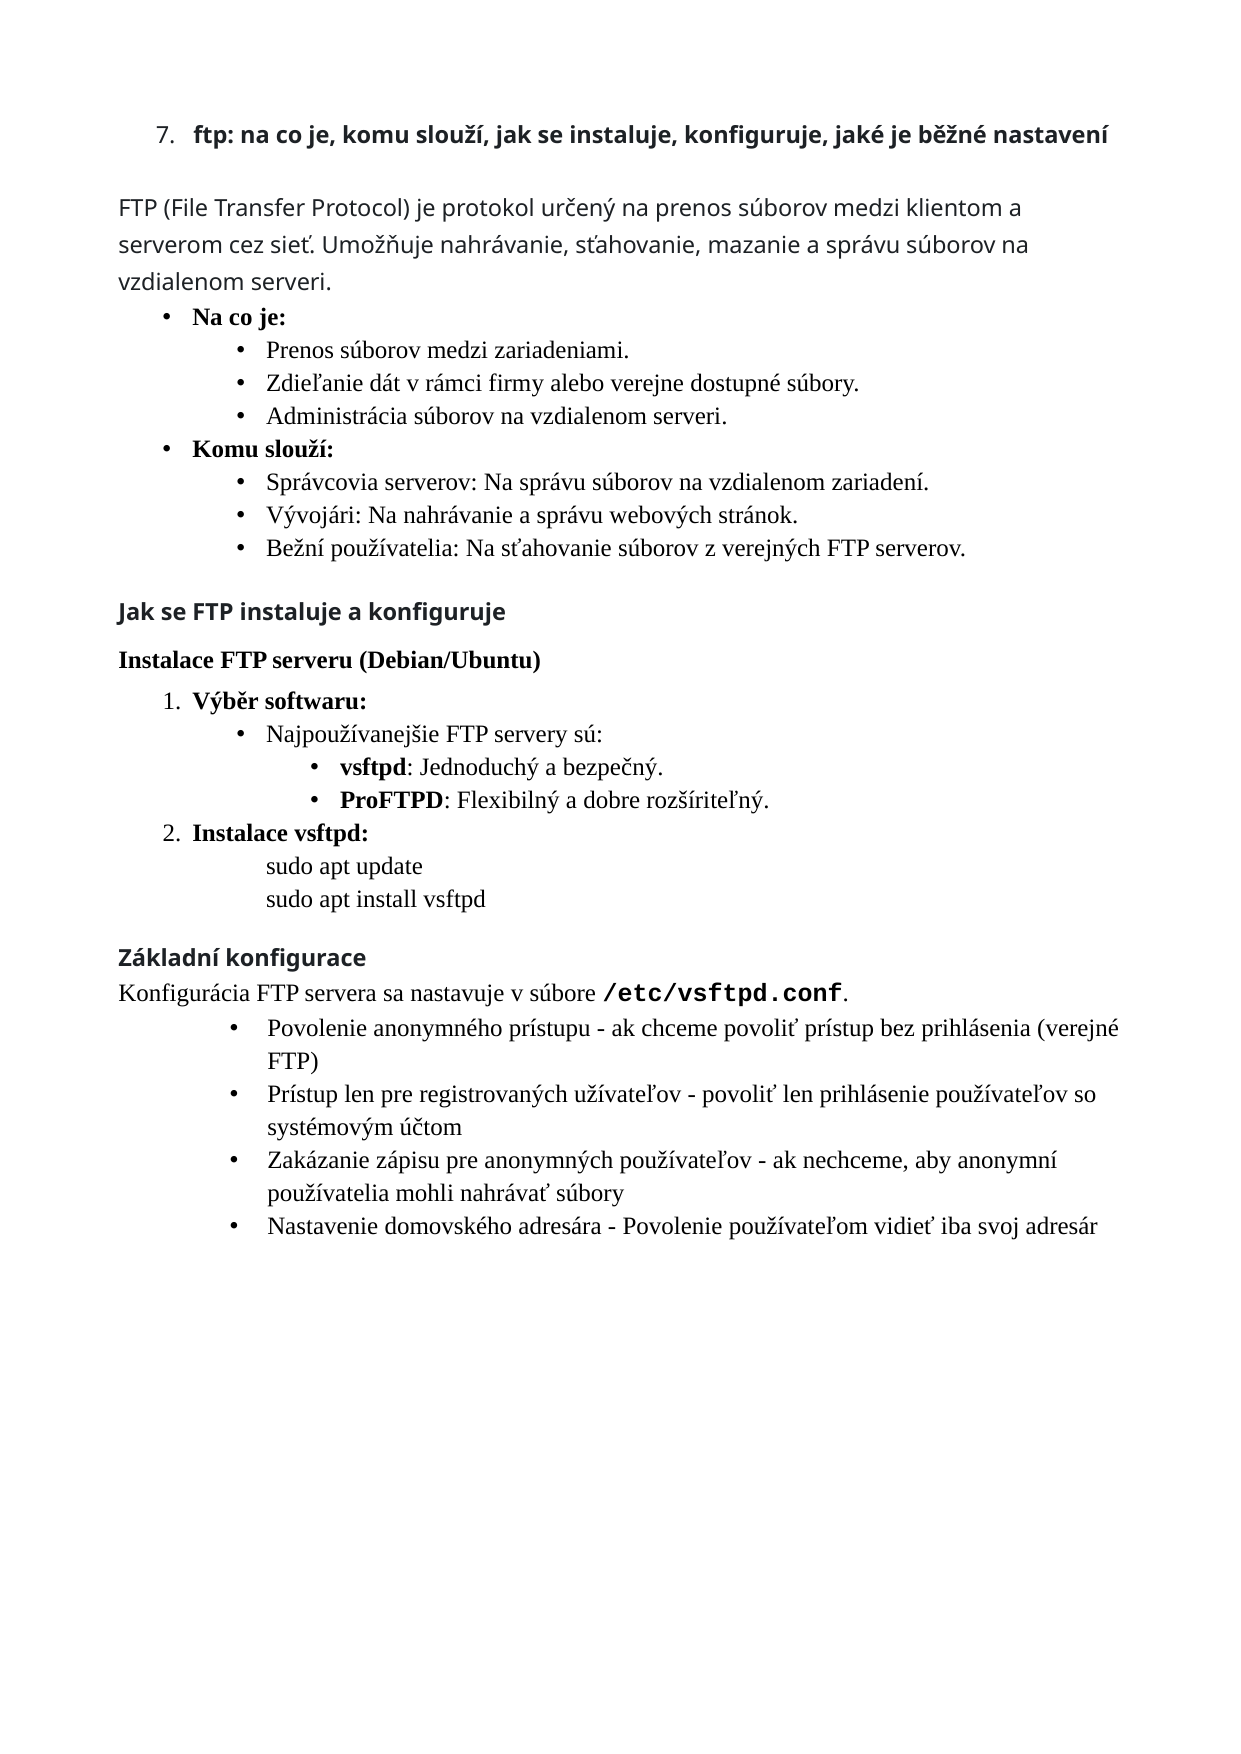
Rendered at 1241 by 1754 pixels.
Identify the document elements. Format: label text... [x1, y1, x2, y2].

list ProFTPD: Flexibilný a dobre rozšíriteľný. [310, 785, 1122, 814]
list Komu slouží: [162, 434, 1122, 463]
list Na co je: [162, 302, 1122, 331]
list Zakázanie zápisu pre anonymných používateľov - ak nechceme, aby anonymní používatelia mohli nahrávať súbory [229, 1145, 1122, 1207]
list Zdieľanie dát v rámci firmy alebo verejne dostupné súbory. [236, 368, 1122, 397]
list Instalace vsftpd: [162, 818, 1122, 847]
list Správcovia serverov: Na správu súborov na vzdialenom zariadení. [236, 467, 1122, 496]
list Povolenie anonymného prístupu - ak chceme povoliť prístup bez prihlásenia (verejné FTP) [229, 1013, 1122, 1075]
subtitle Instalace FTP serveru (Debian/Ubuntu) [118, 645, 1122, 674]
list ftp: na co je, komu slouží, jak se instaluje, konfiguruje, jaké je běžné nastavení [156, 118, 1122, 150]
list Prístup len pre registrovaných užívateľov - povoliť len prihlásenie používateľov so systémovým účtom [229, 1079, 1122, 1141]
list Nastavenie domovského adresára - Povolenie používateľom vidieť iba svoj adresár [229, 1211, 1122, 1240]
subtitle Jak se FTP instaluje a konfiguruje [118, 596, 1122, 628]
list vsftpd: Jednoduchý a bezpečný. [310, 752, 1122, 781]
text Konfigurácia FTP servera sa nastavuje v súbore /etc/vsftpd.conf. [118, 978, 1122, 1008]
list Vývojári: Na nahrávanie a správu webových stránok. [236, 500, 1122, 529]
list Prenos súborov medzi zariadeniami. [236, 335, 1122, 364]
list Bežní používatelia: Na sťahovanie súborov z verejných FTP serverov. [236, 533, 1122, 562]
text FTP (File Transfer Protocol) je protokol určený na prenos súborov medzi klientom a serverom cez sieť. Umožňuje nahrávanie, sťahovanie, mazanie a správu súborov na vzdialenom serveri. [118, 192, 1122, 297]
list Výběr softwaru: [162, 686, 1122, 715]
list Administrácia súborov na vzdialenom serveri. [236, 401, 1122, 430]
subtitle Základní konfigurace [118, 941, 1122, 973]
list Najpoužívanejšie FTP servery sú: [236, 719, 1122, 748]
text sudo apt update sudo apt install vsftpd [118, 851, 1122, 913]
